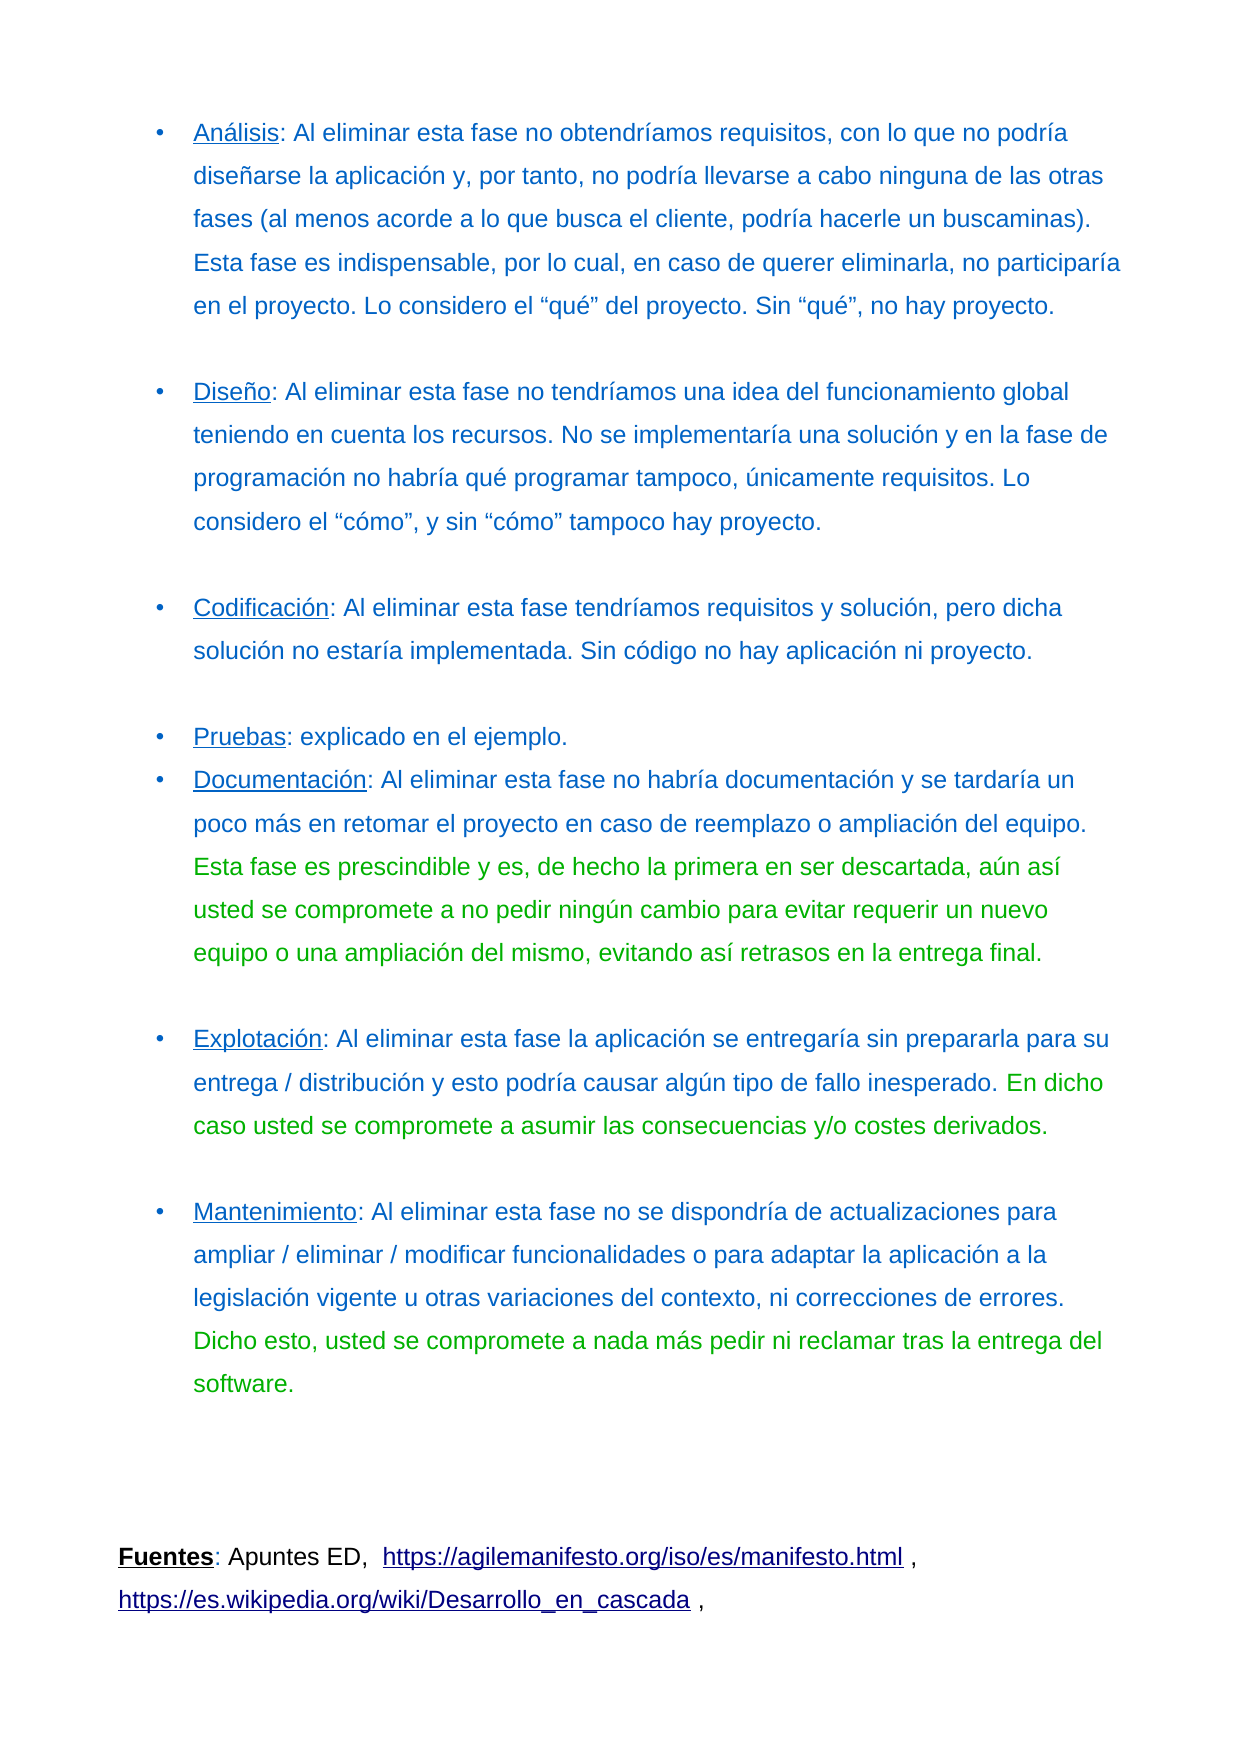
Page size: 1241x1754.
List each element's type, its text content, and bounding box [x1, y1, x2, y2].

list Esta fase es indispensable, por lo cual, en caso de querer eliminarla, no participaría en el proyecto. Lo considero el “qué” del proyecto. Sin “qué”, no hay proyecto. [156, 248, 1122, 319]
list Diseño: Al eliminar esta fase no tendríamos una idea del funcionamiento global teniendo en cuenta los recursos. No se implementaría una solución y en la fase de programación no habría qué programar tampoco, únicamente requisitos. Lo considero el “cómo”, y sin “cómo” tampoco hay proyecto. [156, 377, 1122, 535]
list Pruebas: explicado en el ejemplo. [156, 722, 1122, 751]
list Explotación: Al eliminar esta fase la aplicación se entregaría sin prepararla para su entrega / distribución y esto podría causar algún tipo de fallo inesperado. En dicho caso usted se compromete a asumir las consecuencias y/o costes derivados. [156, 1024, 1122, 1139]
list Mantenimiento: Al eliminar esta fase no se dispondría de actualizaciones para ampliar / eliminar / modificar funcionalidades o para adaptar la aplicación a la legislación vigente u otras variaciones del contexto, ni correcciones de errores. Dicho esto, usted se compromete a nada más pedir ni reclamar tras la entrega del software. [156, 1197, 1122, 1398]
list Análisis: Al eliminar esta fase no obtendríamos requisitos, con lo que no podría diseñarse la aplicación y, por tanto, no podría llevarse a cabo ninguna de las otras fases (al menos acorde a lo que busca el cliente, podría hacerle un buscaminas). [156, 118, 1122, 233]
list Documentación: Al eliminar esta fase no habría documentación y se tardaría un poco más en retomar el proyecto en caso de reemplazo o ampliación del equipo. Esta fase es prescindible y es, de hecho la primera en ser descartada, aún así usted se compromete a no pedir ningún cambio para evitar requerir un nuevo equipo o una ampliación del mismo, evitando así retrasos en la entrega final. [156, 765, 1122, 967]
text Fuentes: Apuntes ED, https://agilemanifesto.org/iso/es/manifesto.html , https://es.wikipedia.org/wiki/Desarrollo_en_cascada , [118, 1542, 1122, 1614]
list Codificación: Al eliminar esta fase tendríamos requisitos y solución, pero dicha solución no estaría implementada. Sin código no hay aplicación ni proyecto. [156, 593, 1122, 665]
